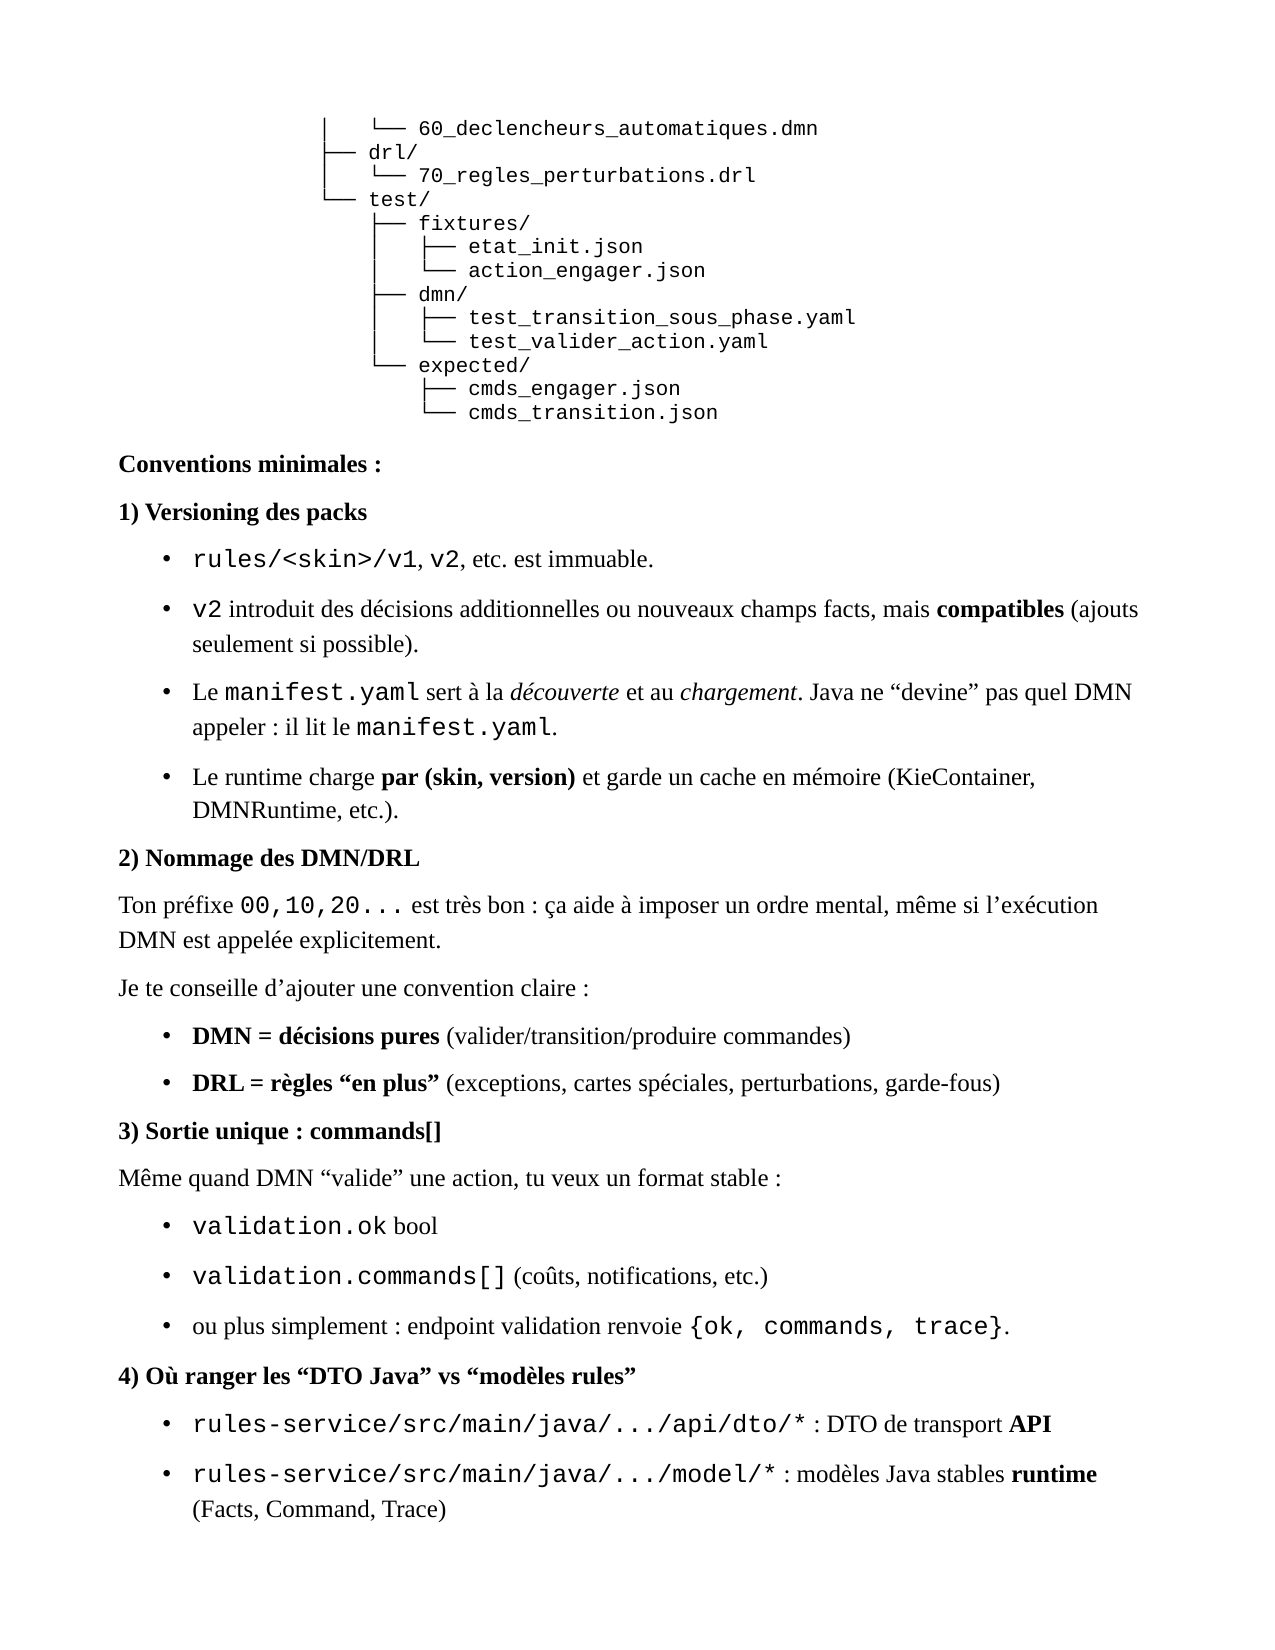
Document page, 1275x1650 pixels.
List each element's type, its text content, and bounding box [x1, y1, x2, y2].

text Conventions minimales : [118, 449, 1157, 478]
list DRL = règles “en plus” (exceptions, cartes spéciales, perturbations, garde-fous) [162, 1068, 1157, 1097]
text ├── cmds_engager.json [118, 378, 1157, 402]
list Le manifest.yaml sert à la découverte et au chargement. Java ne “devine” pas quel DMN appeler : il lit le manifest.yaml. [162, 677, 1157, 743]
text │ └── action_engager.json [118, 260, 1157, 284]
text 4) Où ranger les “DTO Java” vs “modèles rules” [118, 1361, 1157, 1390]
list validation.ok bool [162, 1211, 1157, 1242]
text │ └── test_valider_action.yaml [375, 331, 1157, 354]
text 2) Nommage des DMN/DRL [118, 843, 1157, 872]
text ├── fixtures/ [118, 213, 374, 236]
list rules-service/src/main/java/.../model/* : modèles Java stables runtime (Facts, Command, Trace) [162, 1459, 1157, 1523]
text ├── fixtures/ [375, 213, 1157, 236]
text ├── dmn/ [118, 284, 374, 307]
text │ └── 70_regles_perturbations.drl [118, 165, 1157, 189]
list v2 introduit des décisions additionnelles ou nouveaux champs facts, mais compatibles (ajouts seulement si possible). [162, 594, 1157, 658]
text │ └── 60_declencheurs_automatiques.dmn [118, 118, 1157, 142]
text 1) Versioning des packs [118, 497, 1157, 526]
text └── test/ [118, 189, 1157, 213]
text └── expected/ [118, 354, 1157, 378]
text ├── drl/ [325, 142, 1157, 165]
text ├── dmn/ [375, 284, 1157, 307]
list validation.commands[] (coûts, notifications, etc.) [162, 1261, 1157, 1292]
list rules-service/src/main/java/.../api/dto/* : DTO de transport API [162, 1409, 1157, 1439]
text ├── drl/ [118, 142, 324, 165]
text │ ├── test_transition_sous_phase.yaml [118, 307, 1157, 331]
text Ton préfixe 00,10,20... est très bon : ça aide à imposer un ordre mental, même si l’exécution DMN est appelée explicitement. [118, 890, 1157, 954]
text │ └── test_valider_action.yaml [118, 331, 374, 354]
list Le runtime charge par (skin, version) et garde un cache en mémoire (KieContainer, DMNRuntime, etc.). [162, 762, 1157, 824]
list ou plus simplement : endpoint validation renvoie {ok, commands, trace}. [162, 1311, 1157, 1342]
list DMN = décisions pures (valider/transition/produire commandes) [162, 1021, 1157, 1049]
text Je te conseille d’ajouter une convention claire : [118, 973, 1157, 1002]
text 3) Sortie unique : commands[] [118, 1116, 1157, 1145]
text │ ├── etat_init.json [118, 236, 1157, 260]
text Même quand DMN “valide” une action, tu veux un format stable : [118, 1163, 1157, 1192]
text └── cmds_transition.json [118, 402, 1157, 426]
list rules/<skin>/v1, v2, etc. est immuable. [162, 544, 1157, 575]
